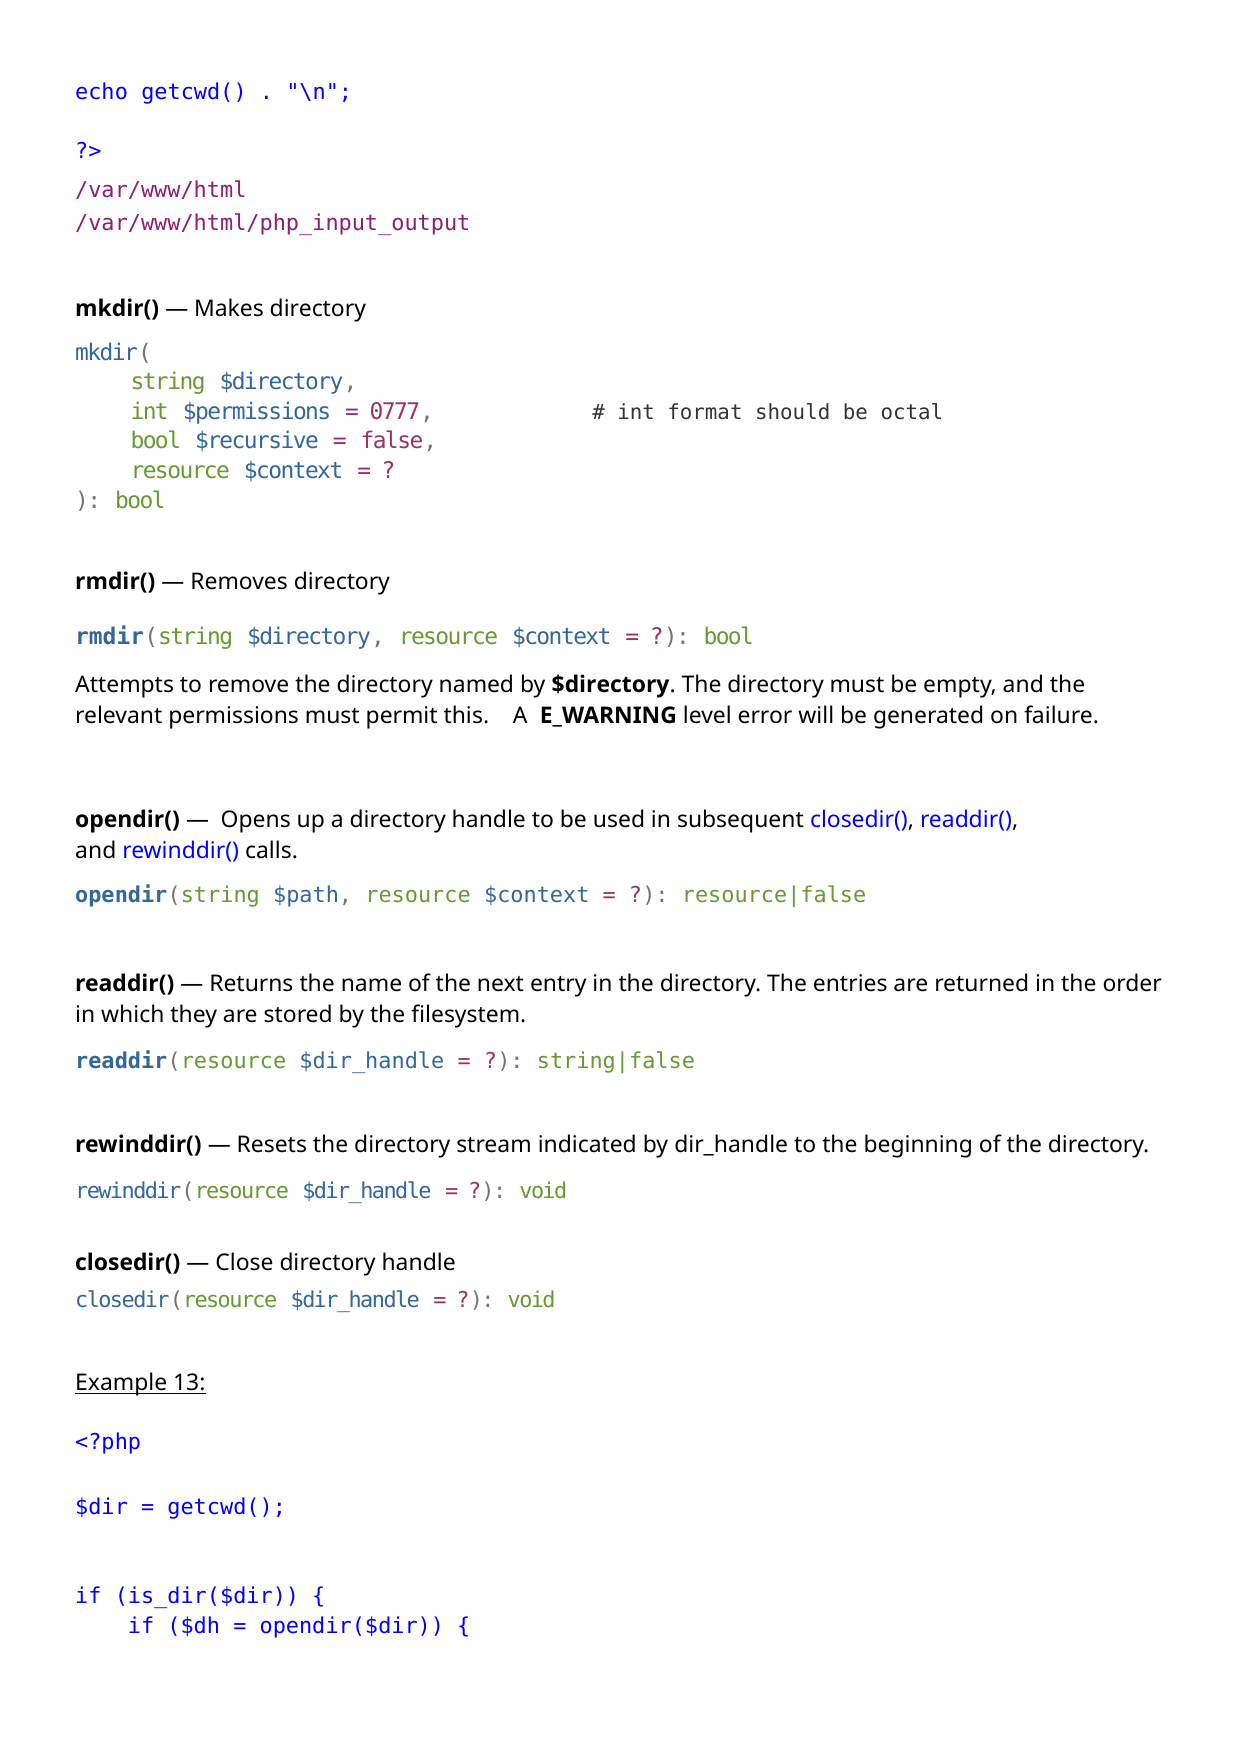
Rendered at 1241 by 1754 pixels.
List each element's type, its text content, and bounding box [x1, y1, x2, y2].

text $dir = getcwd(); [75, 1490, 1166, 1520]
text readdir(resource $dir_handle = ?): string|false [75, 1044, 1166, 1074]
text echo getcwd() . "\n"; ?> [75, 75, 1166, 164]
text if ($dh = opendir($dir)) { [75, 1608, 1166, 1638]
text rmdir() — Removes directory [75, 565, 1166, 596]
text /var/www/html/php_input_output [75, 206, 1166, 235]
text readdir() — Returns the name of the next entry in the directory. The entries are returned in the order in which they are stored by the filesystem. [75, 967, 1166, 1029]
text Attempts to remove the directory named by $directory. The directory must be empty, and the relevant permissions must permit this. A E_WARNING level error will be generated on failure. [75, 668, 1166, 730]
text mkdir( string $directory, int $permissions = 0777, # int format should be octal bool $recursive = false, resource $context = ? ): bool [75, 336, 1166, 514]
text closedir(resource $dir_handle = ?): void [75, 1283, 1166, 1313]
text <?php [75, 1424, 1166, 1454]
subtitle opendir() — Opens up a directory handle to be used in subsequent closedir(), readdir(), and rewinddir() calls. [75, 803, 1166, 865]
text /var/www/html [75, 173, 1166, 203]
text opendir(string $path, resource $context = ?): resource|false [75, 878, 1166, 908]
text closedir() — Close directory handle [75, 1246, 1166, 1277]
text rewinddir(resource $dir_handle = ?): void [75, 1174, 1166, 1204]
text rmdir(string $directory, resource $context = ?): bool [75, 620, 1166, 650]
text Example 13: [75, 1366, 1166, 1398]
text rewinddir() — Resets the directory stream indicated by dir_handle to the beginning of the directory. [75, 1128, 1166, 1159]
text mkdir() — Makes directory [75, 292, 1166, 324]
text if (is_dir($dir)) { [75, 1579, 1166, 1608]
